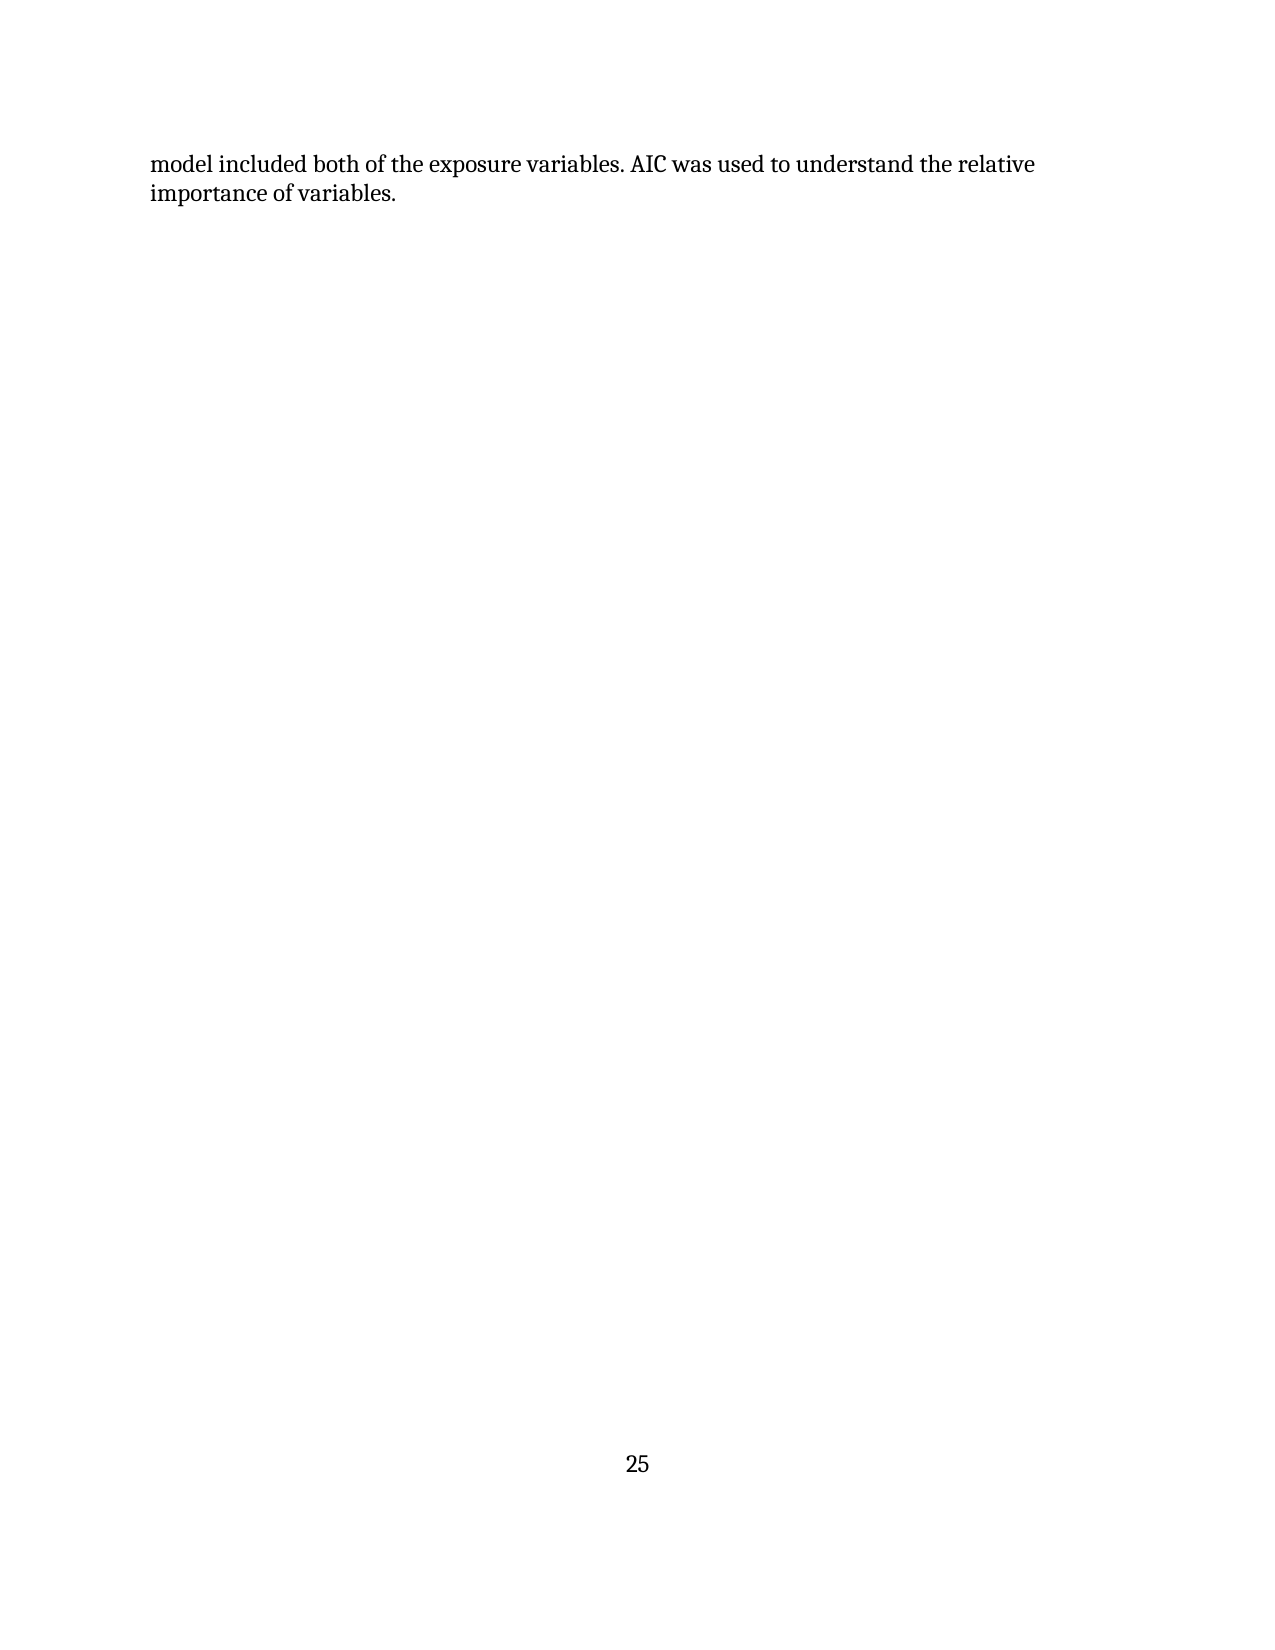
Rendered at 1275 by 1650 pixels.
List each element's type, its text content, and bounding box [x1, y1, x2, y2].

text model included both of the exposure variables. AIC was used to understand the relative importance of variables. [150, 150, 1125, 207]
